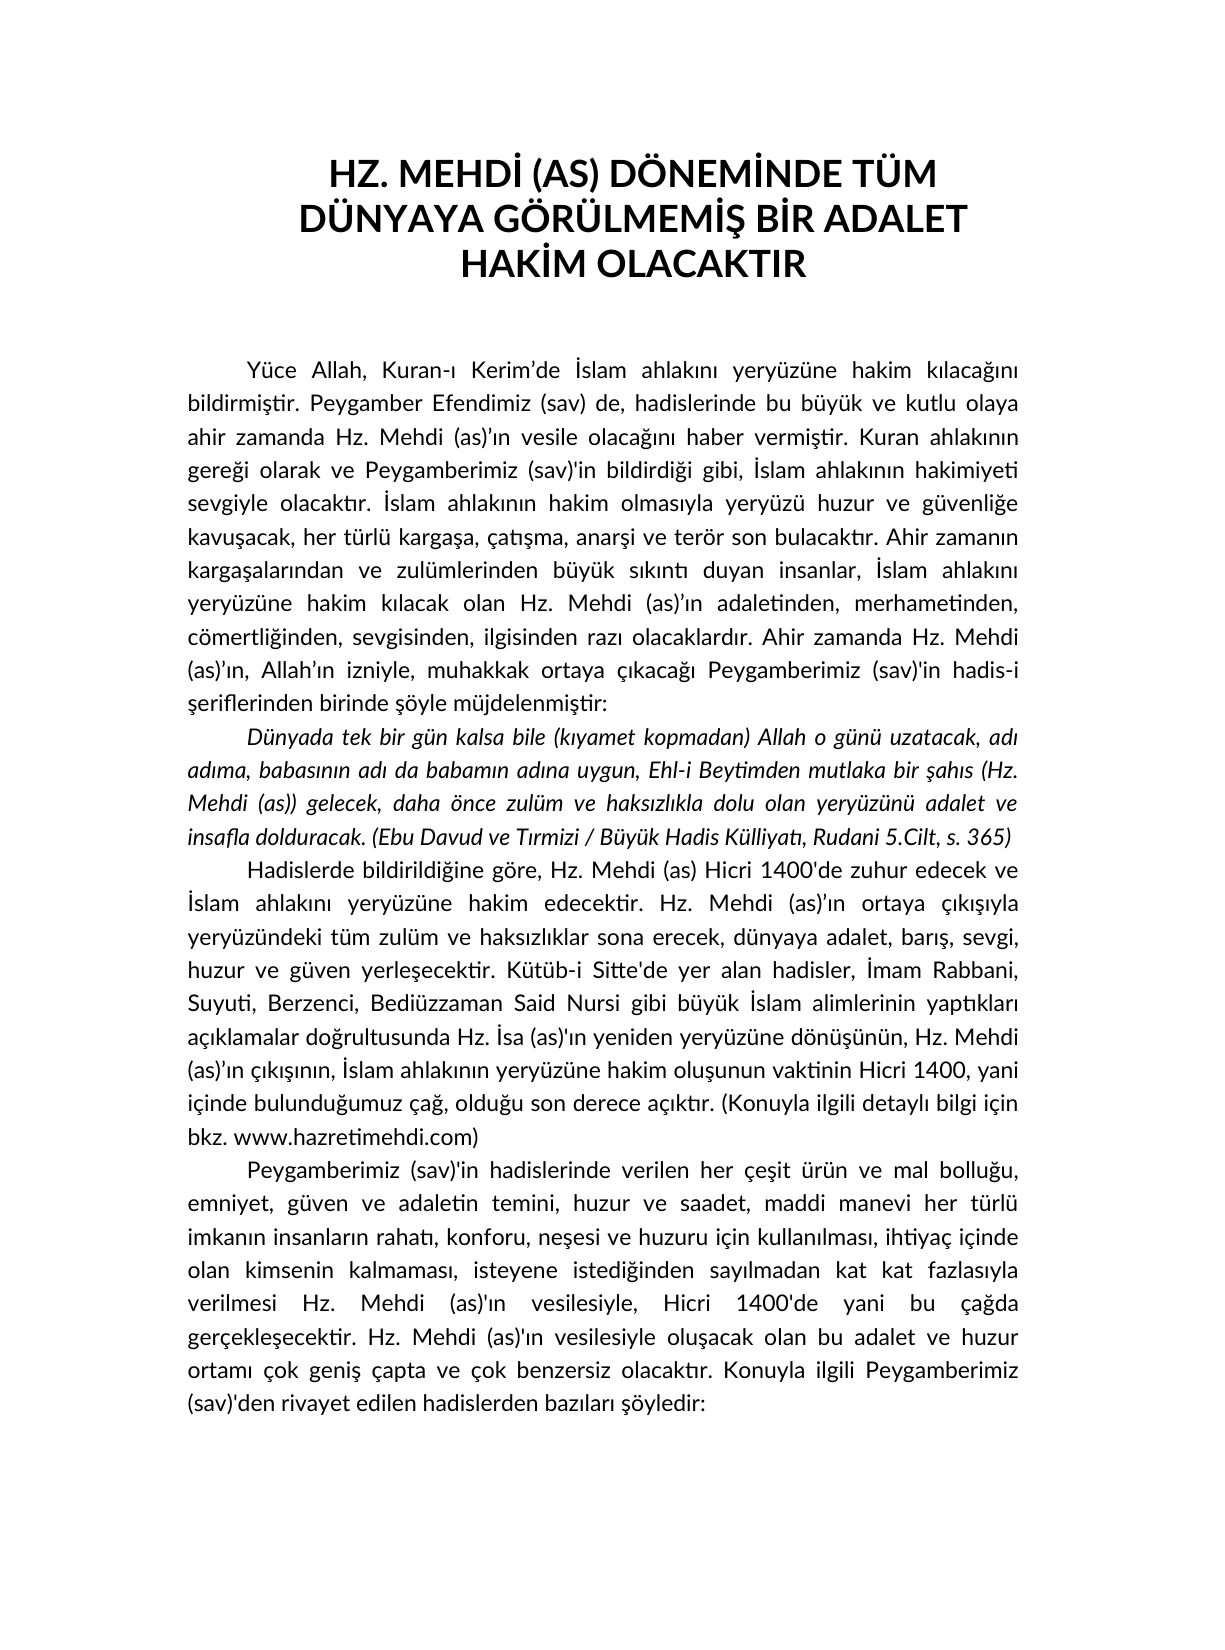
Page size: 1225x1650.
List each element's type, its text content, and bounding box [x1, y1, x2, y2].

text Peygamberimiz (sav)'in hadislerinde verilen her çeşit ürün ve mal bolluğu, emniyet, güven ve adaletin temini, huzur ve saadet, maddi manevi her türlü imkanın insanların rahatı, konforu, neşesi ve huzuru için kullanılması, ihtiyaç içinde olan kimsenin kalmaması, isteyene istediğinden sayılmadan kat kat fazlasıyla verilmesi Hz. Mehdi (as)'ın vesilesiyle, Hicri 1400'de yani bu çağda gerçekleşecektir. Hz. Mehdi (as)'ın vesilesiyle oluşacak olan bu adalet ve huzur ortamı çok geniş çapta ve çok benzersiz olacaktır. Konuyla ilgili Peygamberimiz (sav)'den rivayet edilen hadislerden bazıları şöyledir: [187, 1152, 1020, 1418]
text Hadislerde bildirildiğine göre, Hz. Mehdi (as) Hicri 1400'de zuhur edecek ve İslam ahlakını yeryüzüne hakim edecektir. Hz. Mehdi (as)’ın ortaya çıkışıyla yeryüzündeki tüm zulüm ve haksızlıklar sona erecek, dünyaya adalet, barış, sevgi, huzur ve güven yerleşecektir. Kütüb-i Sitte'de yer alan hadisler, İmam Rabbani, Suyuti, Berzenci, Bediüzzaman Said Nursi gibi büyük İslam alimlerinin yaptıkları açıklamalar doğrultusunda Hz. İsa (as)'ın yeniden yeryüzüne dönüşünün, Hz. Mehdi (as)’ın çıkışının, İslam ahlakının yeryüzüne hakim oluşunun vaktinin Hicri 1400, yani içinde bulunduğumuz çağ, olduğu son derece açıktır. (Konuyla ilgili detaylı bilgi için bkz. www.hazretimehdi.com) [187, 852, 1020, 1152]
text Yüce Allah, Kuran-ı Kerim’de İslam ahlakını yeryüzüne hakim kılacağını bildirmiştir. Peygamber Efendimiz (sav) de, hadislerinde bu büyük ve kutlu olaya ahir zamanda Hz. Mehdi (as)’ın vesile olacağını haber vermiştir. Kuran ahlakının gereği olarak ve Peygamberimiz (sav)'in bildirdiği gibi, İslam ahlakının hakimiyeti sevgiyle olacaktır. İslam ahlakının hakim olmasıyla yeryüzü huzur ve güvenliğe kavuşacak, her türlü kargaşa, çatışma, anarşi ve terör son bulacaktır. Ahir zamanın kargaşalarından ve zulümlerinden büyük sıkıntı duyan insanlar, İslam ahlakını yeryüzüne hakim kılacak olan Hz. Mehdi (as)’ın adaletinden, merhametinden, cömertliğinden, sevgisinden, ilgisinden razı olacaklardır. Ahir zamanda Hz. Mehdi (as)’ın, Allah’ın izniyle, muhakkak ortaya çıkacağı Peygamberimiz (sav)'in hadis-i şeriflerinden birinde şöyle müjdelenmiştir: [187, 352, 1020, 718]
text Dünyada tek bir gün kalsa bile (kıyamet kopmadan) Allah o günü uzatacak, adı adıma, babasının adı da babamın adına uygun, Ehl-i Beytimden mutlaka bir şahıs (Hz. Mehdi (as)) gelecek, daha önce zulüm ve haksızlıkla dolu olan yeryüzünü adalet ve insafla dolduracak. (Ebu Davud ve Tırmizi / Büyük Hadis Külliyatı, Rudani 5.Cilt, s. 365) [187, 718, 1020, 852]
text HZ. MEHDİ (AS) DÖNEMİNDE TÜM DÜNYAYA GÖRÜLMEMİŞ BİR ADALET HAKİM OLACAKTIR [247, 150, 1020, 285]
